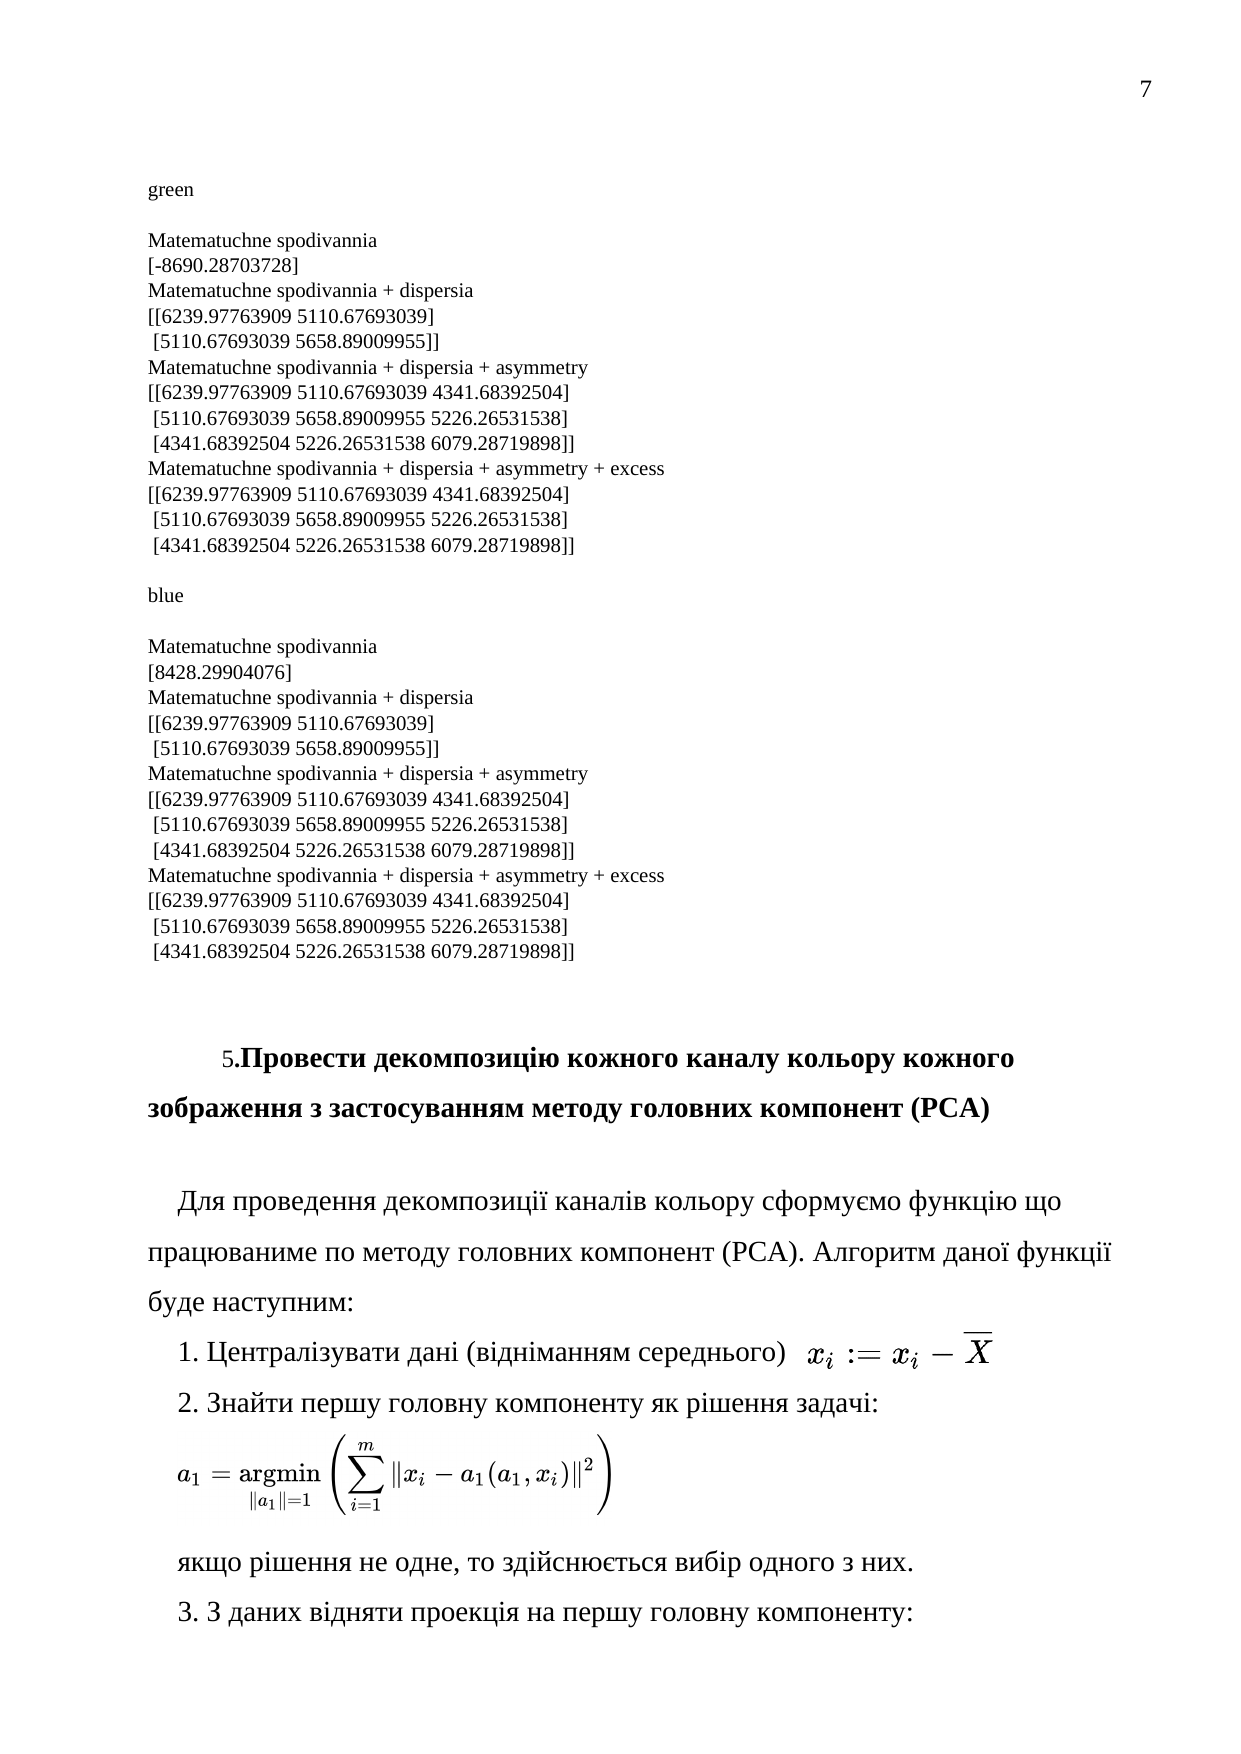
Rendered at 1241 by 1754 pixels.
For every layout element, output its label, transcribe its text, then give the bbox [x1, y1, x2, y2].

text [5110.67693039 5658.89009955 5226.26531538] [148, 914, 1152, 938]
text [4341.68392504 5226.26531538 6079.28719898]] [148, 939, 1152, 963]
text [5110.67693039 5658.89009955 5226.26531538] [148, 812, 1152, 836]
text [[6239.97763909 5110.67693039] [148, 304, 1152, 328]
list 1. Централізувати дані (відніманням середнього) [148, 1334, 806, 1368]
text Matematuchne spodivannia + dispersia [148, 278, 1152, 302]
picture [806, 1329, 996, 1378]
list 5.Провести декомпозицію кожного каналу кольору кожного зображення з застосуванням методу головних компонент (PCA) [148, 1040, 1152, 1123]
list Для проведення декомпозиції каналів кольору сформуємо функцію що працюваниме по методу головних компонент (PCA). Алгоритм даної функції буде наступним: [148, 1183, 1152, 1318]
text Matematuchne spodivannia + dispersia + asymmetry [148, 761, 1152, 785]
text [5110.67693039 5658.89009955]] [148, 736, 1152, 760]
list якщо рішення не одне, то здійснюється вибір одного з них. [177, 1544, 1152, 1577]
text [4341.68392504 5226.26531538 6079.28719898]] [148, 431, 1152, 455]
text [[6239.97763909 5110.67693039] [148, 711, 1152, 734]
text Matematuchne spodivannia + dispersia + asymmetry + excess [148, 863, 1152, 887]
text [4341.68392504 5226.26531538 6079.28719898]] [148, 533, 1152, 557]
text [4341.68392504 5226.26531538 6079.28719898]] [148, 838, 1152, 862]
text [5110.67693039 5658.89009955]] [148, 329, 1152, 353]
text [[6239.97763909 5110.67693039 4341.68392504] [148, 787, 1152, 811]
list 2. Знайти першу головну компоненту як рішення задачі: [177, 1385, 1152, 1531]
text Matematuchne spodivannia + dispersia + asymmetry + excess [148, 456, 1152, 480]
text [[6239.97763909 5110.67693039 4341.68392504] [148, 380, 1152, 404]
picture [177, 1431, 613, 1526]
text [8428.29904076] [148, 660, 1152, 684]
text [[6239.97763909 5110.67693039 4341.68392504] [148, 888, 1152, 912]
text Matematuchne spodivannia [148, 228, 1152, 252]
text [[6239.97763909 5110.67693039 4341.68392504] [148, 482, 1152, 506]
list 3. З даних відняти проекція на першу головну компоненту: [148, 1594, 1152, 1628]
text Matematuchne spodivannia + dispersia + asymmetry [148, 355, 1152, 379]
list [996, 1334, 1152, 1368]
text [5110.67693039 5658.89009955 5226.26531538] [148, 406, 1152, 429]
text blue [148, 583, 1152, 607]
text Matematuchne spodivannia + dispersia [148, 685, 1152, 709]
text Matematuchne spodivannia [148, 634, 1152, 658]
text [5110.67693039 5658.89009955 5226.26531538] [148, 507, 1152, 531]
text green [148, 177, 1152, 201]
text [-8690.28703728] [148, 253, 1152, 277]
